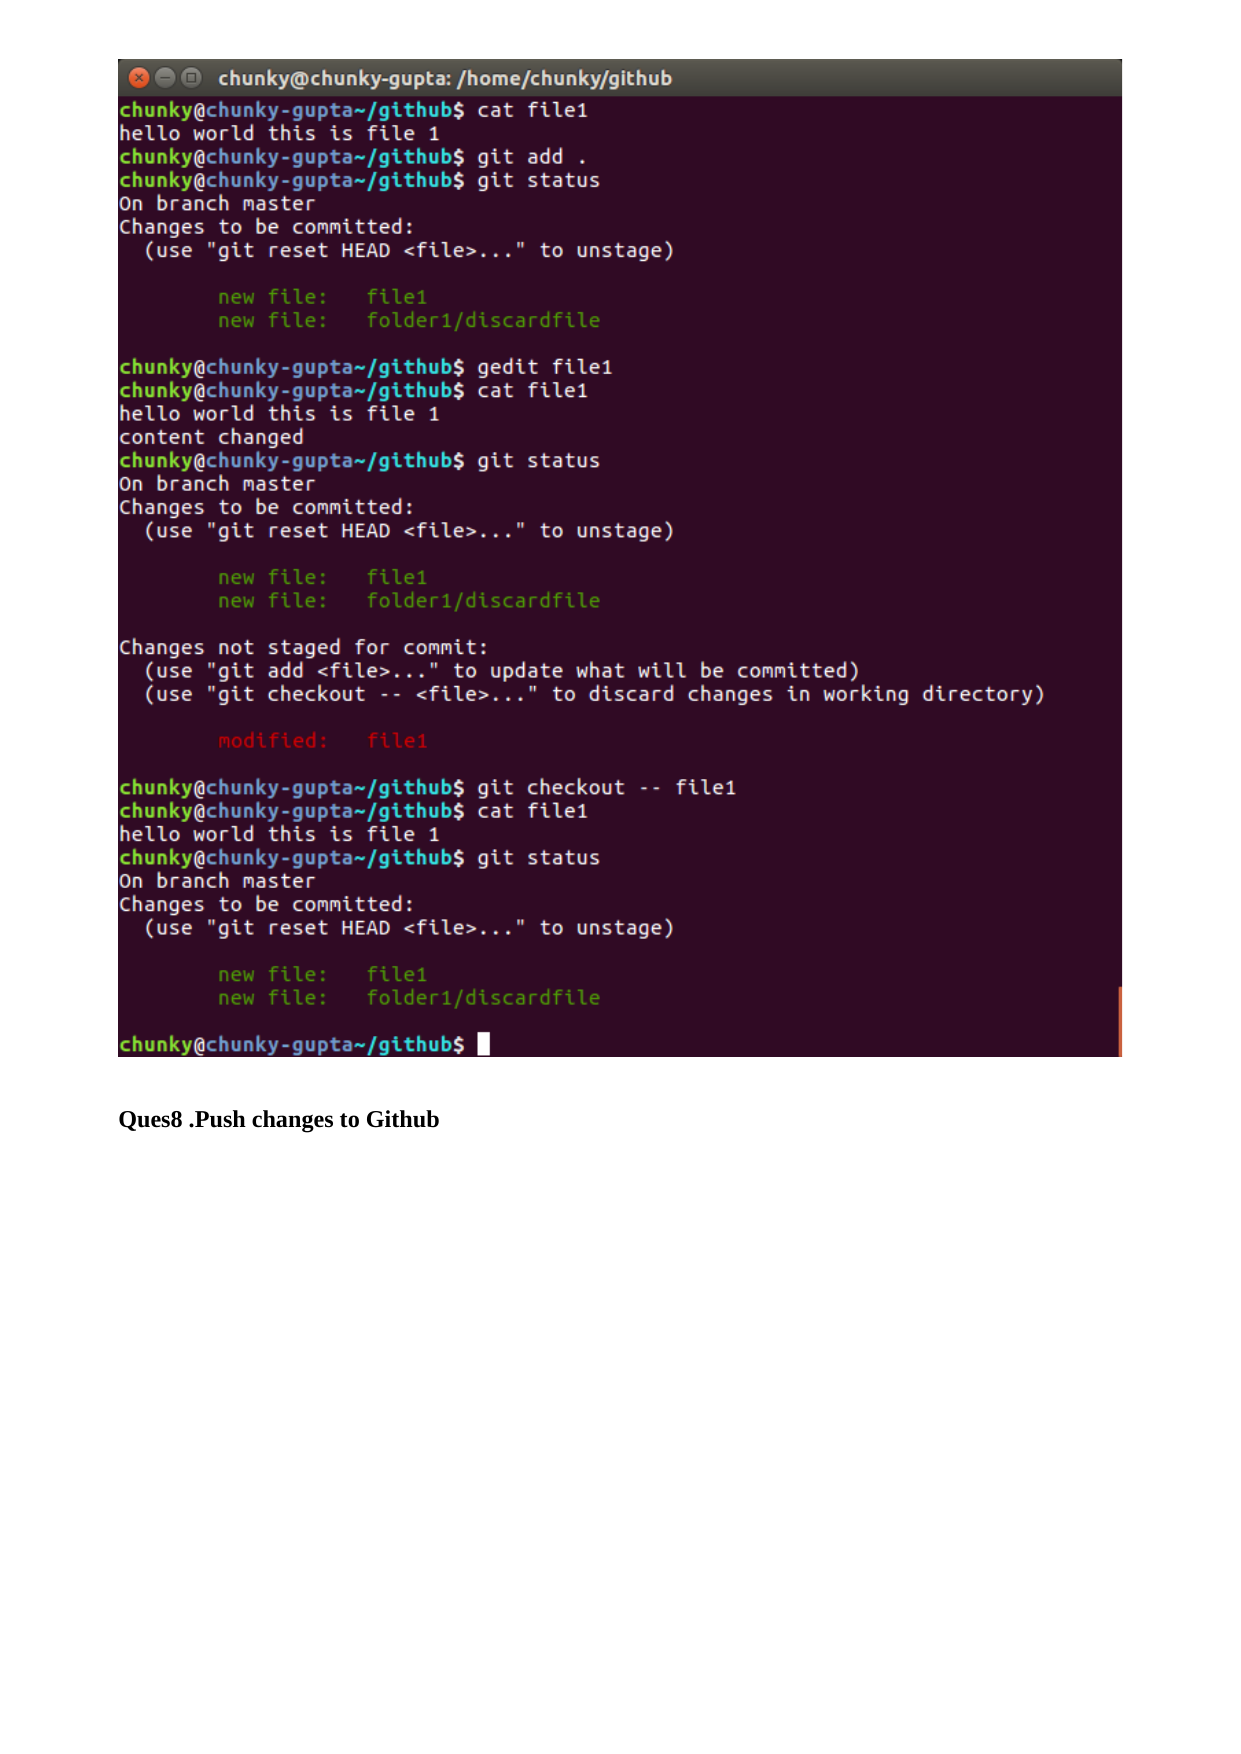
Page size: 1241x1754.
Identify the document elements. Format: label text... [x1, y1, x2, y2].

picture [118, 59, 1123, 1057]
text Ques8 .Push changes to Github [118, 1085, 1122, 1133]
